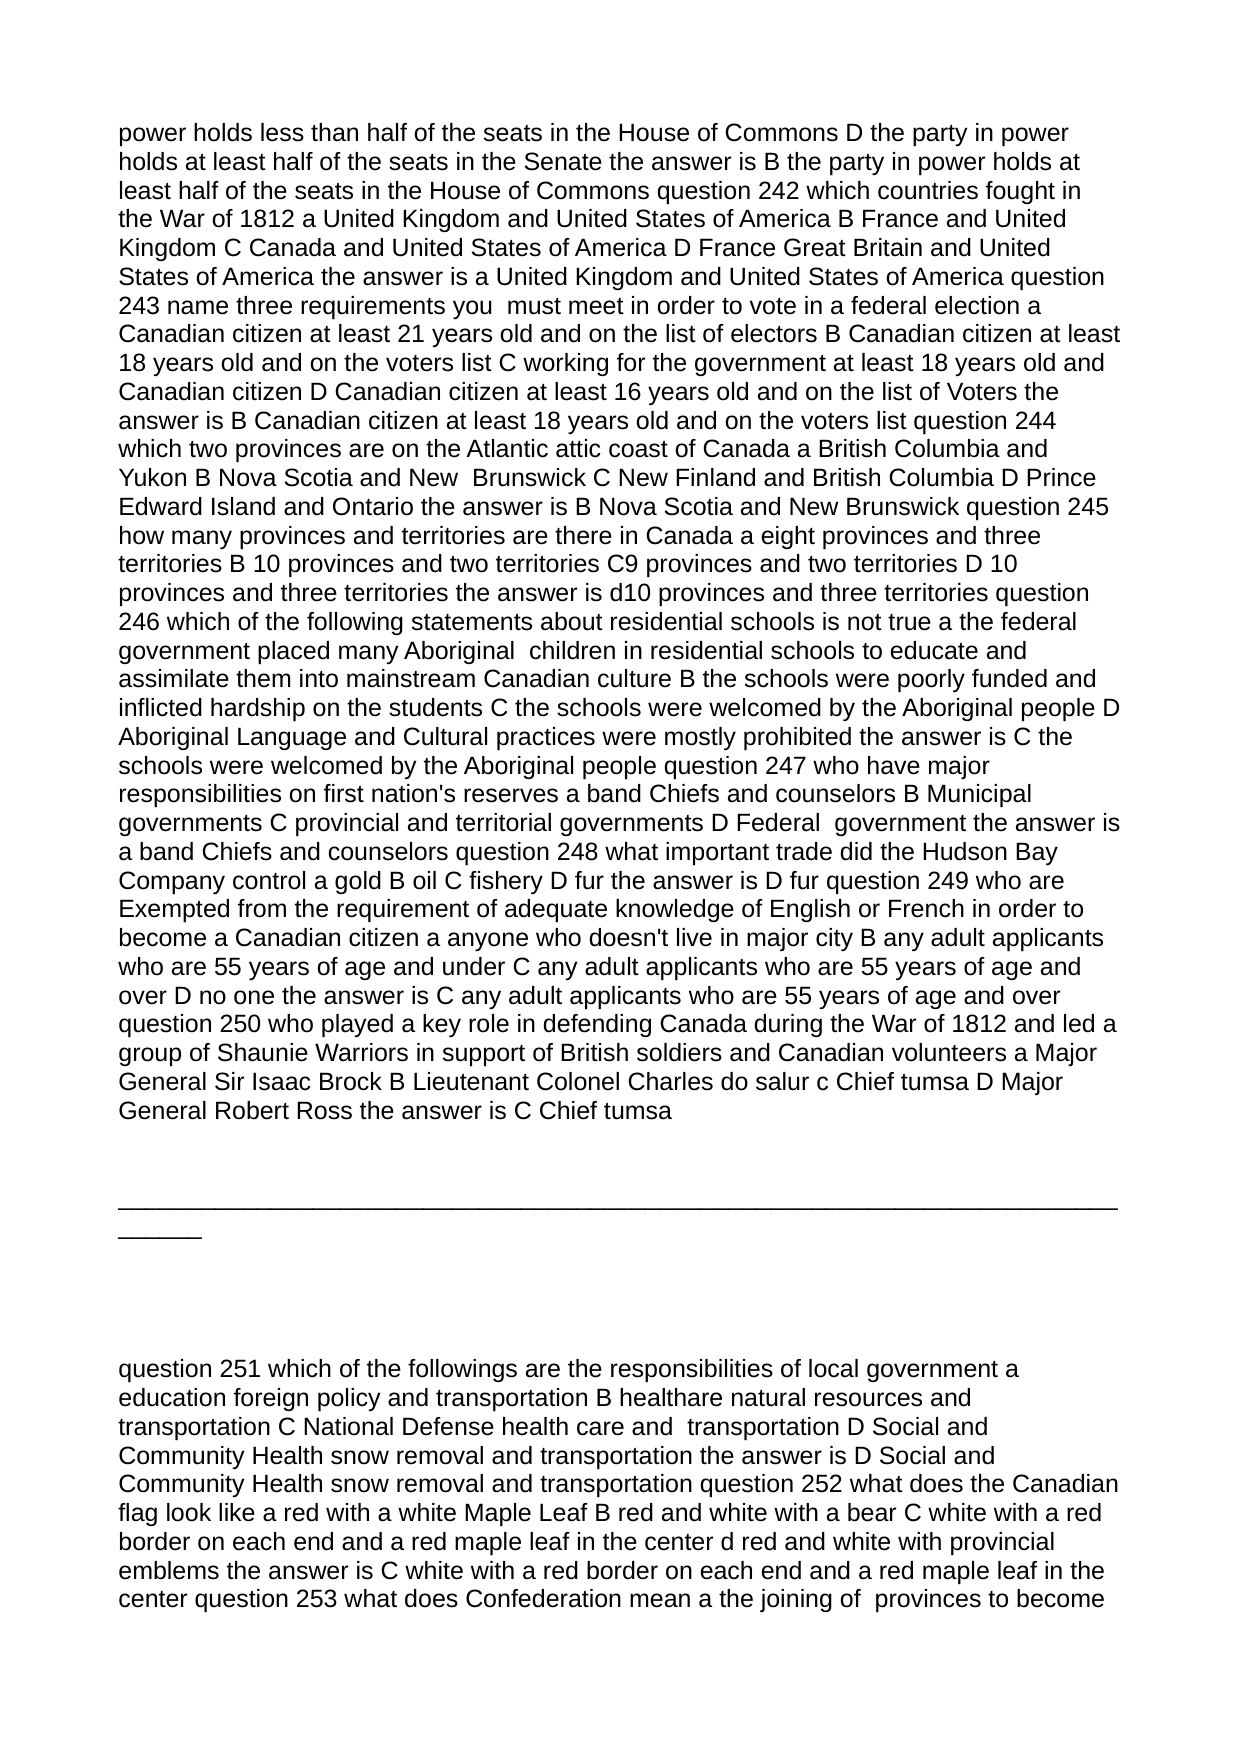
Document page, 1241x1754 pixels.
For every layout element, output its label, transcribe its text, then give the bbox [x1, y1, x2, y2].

text ______________________________________________________________________________ [118, 1182, 1122, 1239]
text power holds less than half of the seats in the House of Commons D the party in power holds at least half of the seats in the Senate the answer is B the party in power holds at least half of the seats in the House of Commons question 242 which countries fought in the War of 1812 a United Kingdom and United States of America B France and United Kingdom C Canada and United States of America D France Great Britain and United States of America the answer is a United Kingdom and United States of America question 243 name three requirements you must meet in order to vote in a federal election a Canadian citizen at least 21 years old and on the list of electors B Canadian citizen at least 18 years old and on the voters list C working for the government at least 18 years old and Canadian citizen D Canadian citizen at least 16 years old and on the list of Voters the answer is B Canadian citizen at least 18 years old and on the voters list question 244 which two provinces are on the Atlantic attic coast of Canada a British Columbia and Yukon B Nova Scotia and New Brunswick C New Finland and British Columbia D Prince Edward Island and Ontario the answer is B Nova Scotia and New Brunswick question 245 how many provinces and territories are there in Canada a eight provinces and three territories B 10 provinces and two territories C9 provinces and two territories D 10 provinces and three territories the answer is d10 provinces and three territories question 246 which of the following statements about residential schools is not true a the federal government placed many Aboriginal children in residential schools to educate and assimilate them into mainstream Canadian culture B the schools were poorly funded and inflicted hardship on the students C the schools were welcomed by the Aboriginal people D Aboriginal Language and Cultural practices were mostly prohibited the answer is C the schools were welcomed by the Aboriginal people question 247 who have major responsibilities on first nation's reserves a band Chiefs and counselors B Municipal governments C provincial and territorial governments D Federal government the answer is a band Chiefs and counselors question 248 what important trade did the Hudson Bay Company control a gold B oil C fishery D fur the answer is D fur question 249 who are Exempted from the requirement of adequate knowledge of English or French in order to become a Canadian citizen a anyone who doesn't live in major city B any adult applicants who are 55 years of age and under C any adult applicants who are 55 years of age and over D no one the answer is C any adult applicants who are 55 years of age and over question 250 who played a key role in defending Canada during the War of 1812 and led a group of Shaunie Warriors in support of British soldiers and Canadian volunteers a Major General Sir Isaac Brock B Lieutenant Colonel Charles do salur c Chief tumsa D Major General Robert Ross the answer is C Chief tumsa [118, 118, 1122, 1124]
text question 251 which of the followings are the responsibilities of local government a education foreign policy and transportation B healthare natural resources and transportation C National Defense health care and transportation D Social and Community Health snow removal and transportation the answer is D Social and Community Health snow removal and transportation question 252 what does the Canadian flag look like a red with a white Maple Leaf B red and white with a bear C white with a red border on each end and a red maple leaf in the center d red and white with provincial emblems the answer is C white with a red border on each end and a red maple leaf in the center question 253 what does Confederation mean a the joining of provinces to become [118, 1354, 1122, 1613]
